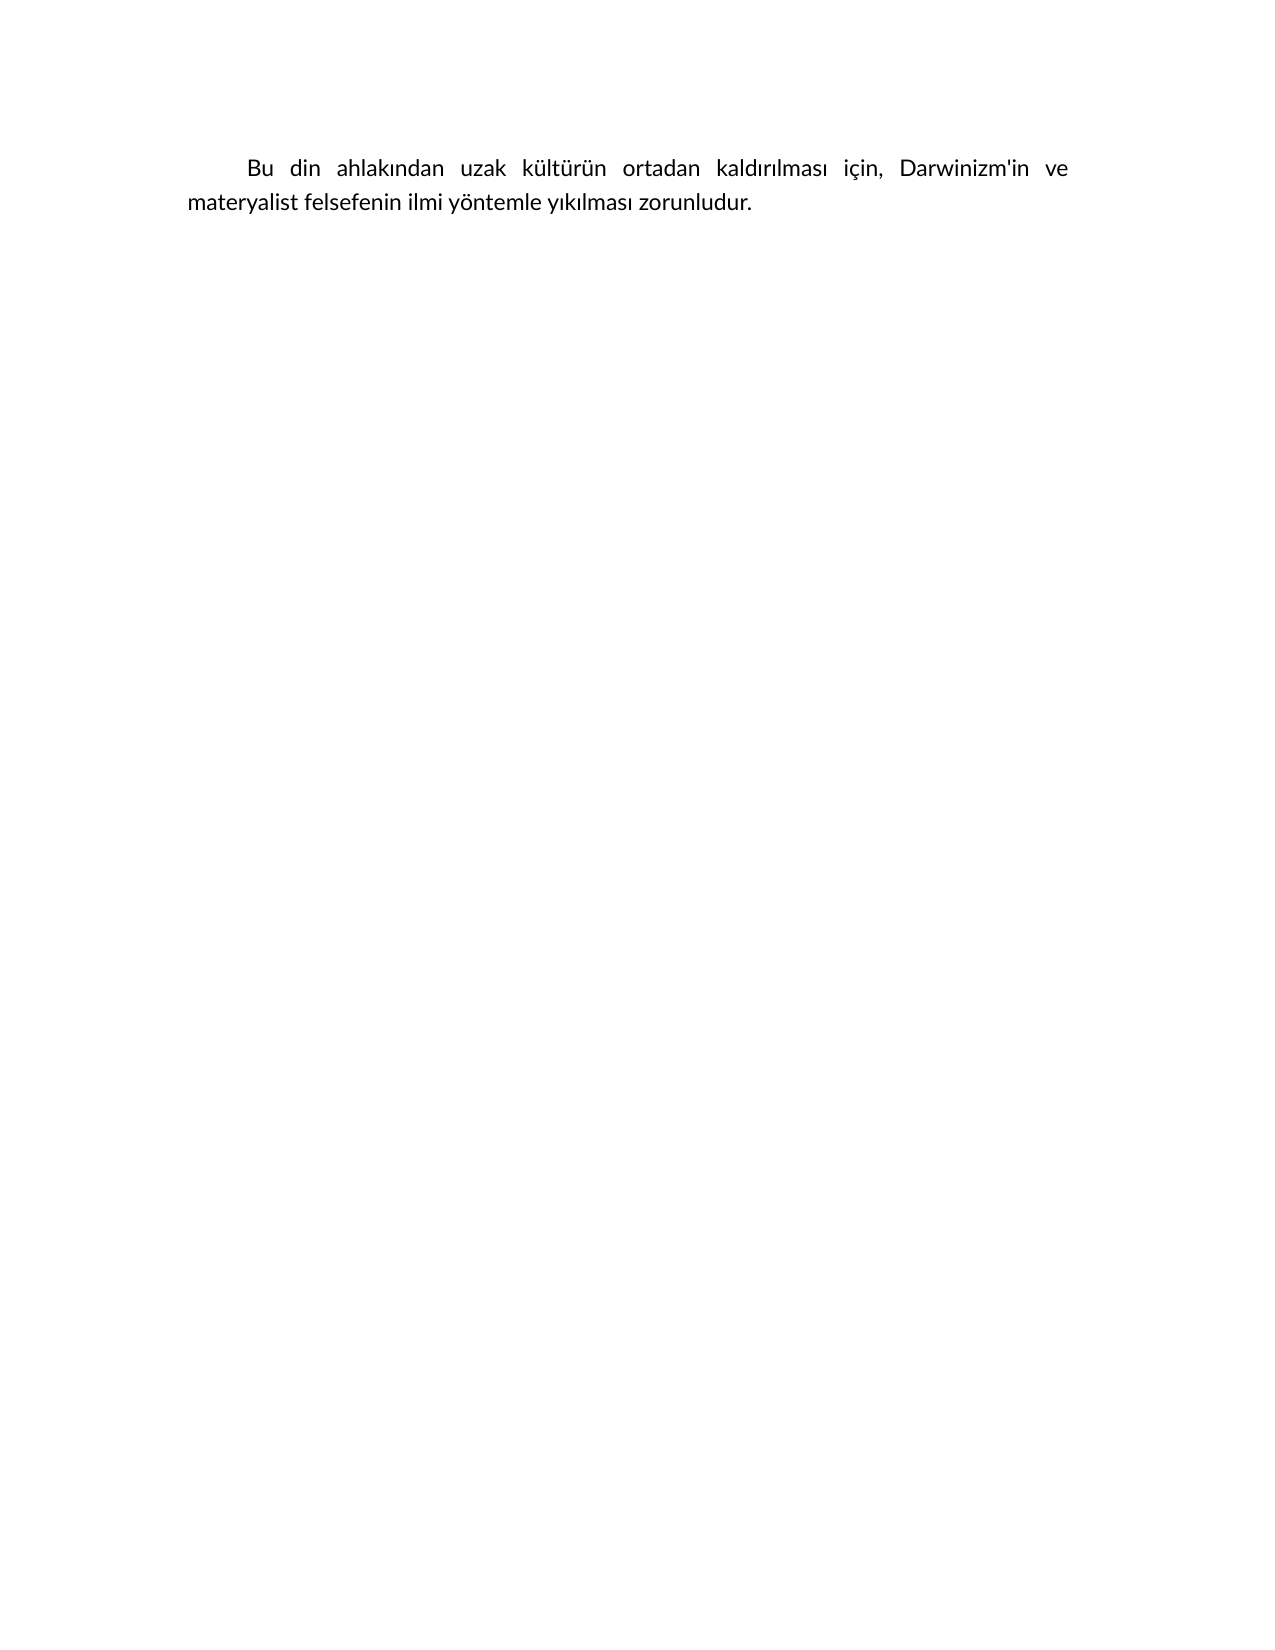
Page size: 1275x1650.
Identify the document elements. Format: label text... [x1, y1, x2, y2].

text Bu din ahlakından uzak kültürün ortadan kaldırılması için, Darwinizm'in ve materyalist felsefenin ilmi yöntemle yıkılması zorunludur. [187, 150, 1070, 217]
